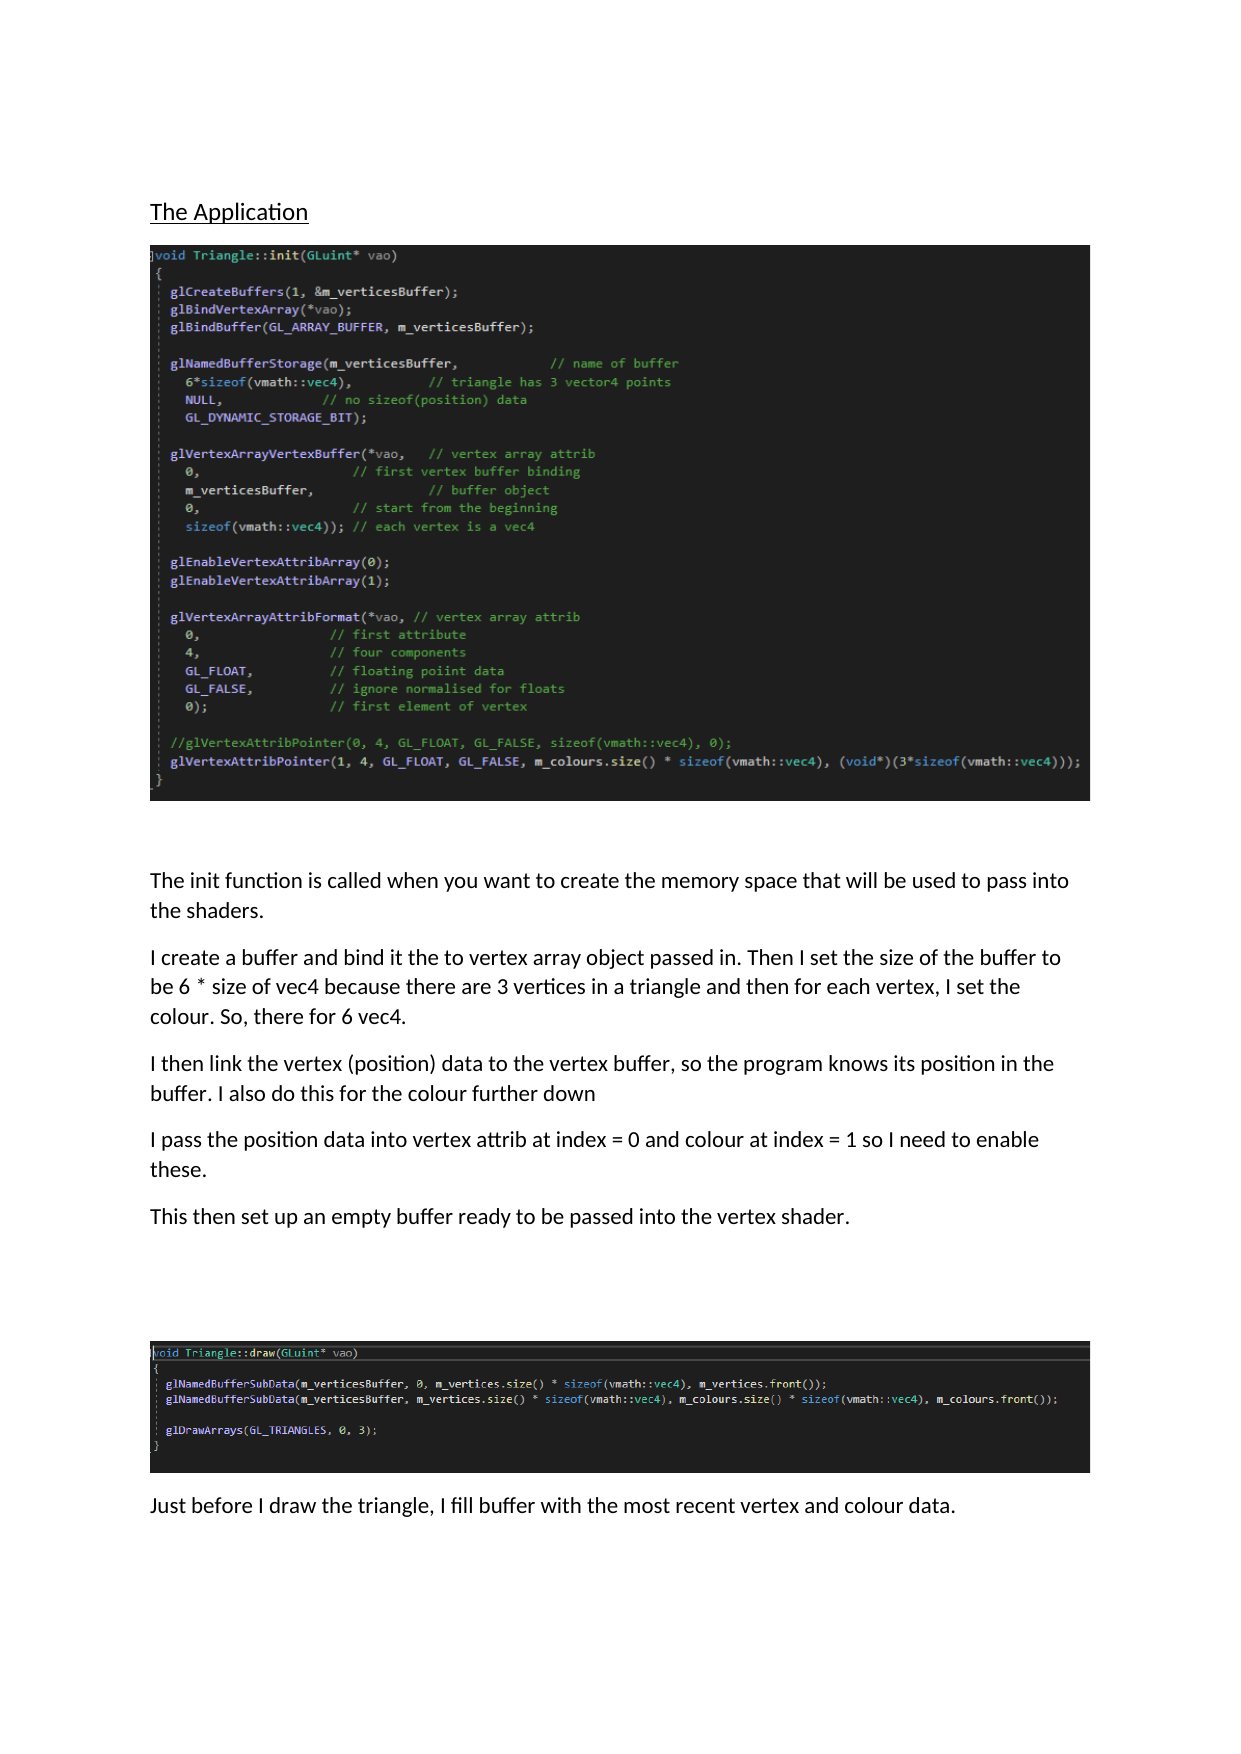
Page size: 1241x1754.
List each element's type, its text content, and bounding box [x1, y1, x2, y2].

text I then link the vertex (position) data to the vertex buffer, so the program knows its position in the buffer. I also do this for the colour further down [150, 1049, 1090, 1107]
text Just before I draw the triangle, I fill buffer with the most recent vertex and colour data. [150, 1491, 1090, 1519]
text This then set up an empty buffer ready to be passed into the vertex shader. [150, 1202, 1090, 1230]
text I pass the position data into vertex attrib at index = 0 and colour at index = 1 so I need to enable these. [150, 1125, 1090, 1183]
text The Application [150, 197, 1090, 227]
text I create a buffer and bind it the to vertex array object passed in. Then I set the size of the buffer to be 6 * size of vec4 because there are 3 vertices in a triangle and then for each vertex, I set the colour. So, there for 6 vec4. [150, 943, 1090, 1030]
text The init function is called when you want to create the memory space that will be used to pass into the shaders. [150, 866, 1090, 924]
